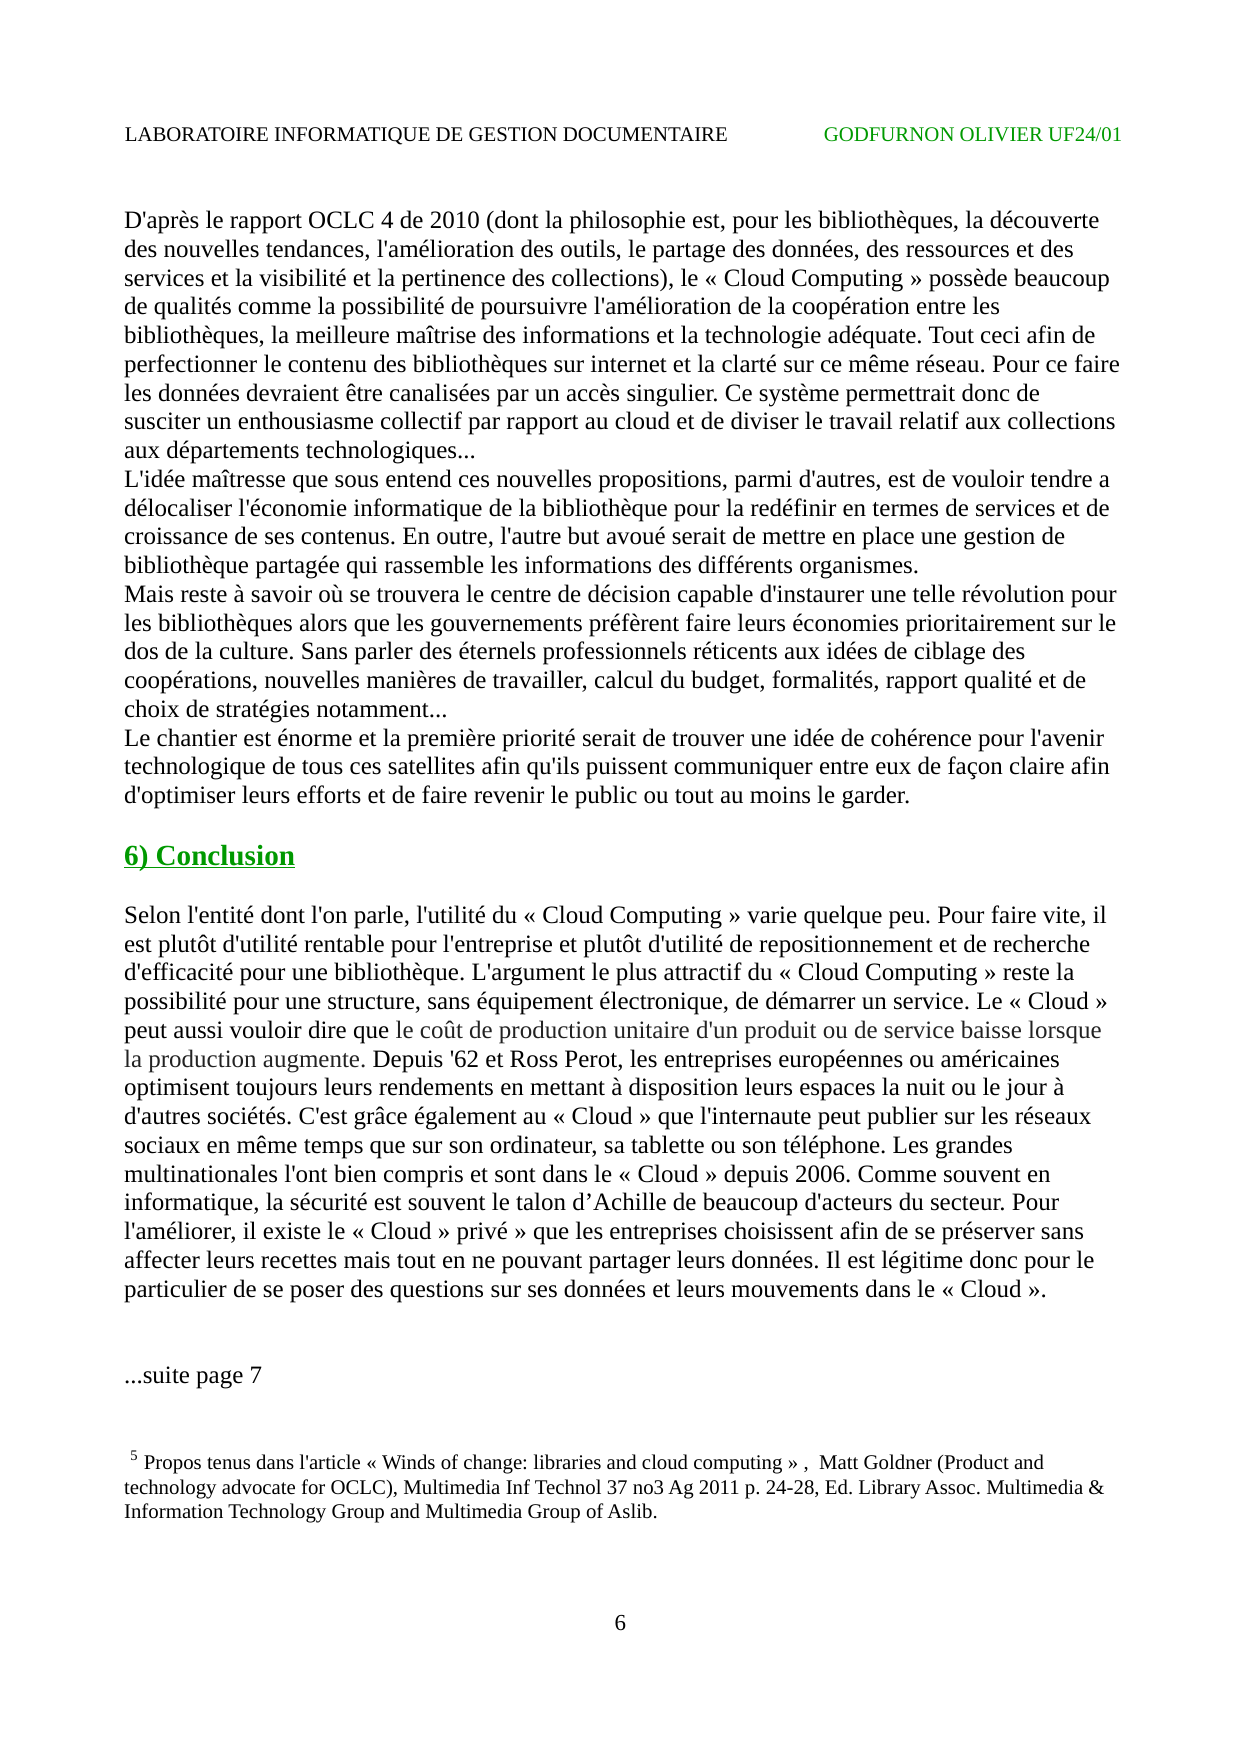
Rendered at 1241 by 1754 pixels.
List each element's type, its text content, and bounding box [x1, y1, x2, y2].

list 6) Conclusion [124, 838, 1122, 871]
text Mais reste à savoir où se trouvera le centre de décision capable d'instaurer une telle révolution pour les bibliothèques alors que les gouvernements préfèrent faire leurs économies prioritairement sur le dos de la culture. Sans parler des éternels professionnels réticents aux idées de ciblage des coopérations, nouvelles manières de travailler, calcul du budget, formalités, rapport qualité et de choix de stratégies notamment... [124, 579, 1122, 723]
text ...suite page 7 [124, 1360, 1122, 1389]
text Le chantier est énorme et la première priorité serait de trouver une idée de cohérence pour l'avenir technologique de tous ces satellites afin qu'ils puissent communiquer entre eux de façon claire afin d'optimiser leurs efforts et de faire revenir le public ou tout au moins le garder. [124, 723, 1122, 809]
text 5 Propos tenus dans l'article « Winds of change: libraries and cloud computing » , Matt Goldner (Product and technology advocate for OCLC), Multimedia Inf Technol 37 no3 Ag 2011 p. 24-28, Ed. Library Assoc. Multimedia & Information Technology Group and Multimedia Group of Aslib. [124, 1446, 1122, 1523]
text D'après le rapport OCLC 4 de 2010 (dont la philosophie est, pour les bibliothèques, la découverte des nouvelles tendances, l'amélioration des outils, le partage des données, des ressources et des services et la visibilité et la pertinence des collections), le « Cloud Computing » possède beaucoup de qualités comme la possibilité de poursuivre l'amélioration de la coopération entre les bibliothèques, la meilleure maîtrise des informations et la technologie adéquate. Tout ceci afin de perfectionner le contenu des bibliothèques sur internet et la clarté sur ce même réseau. Pour ce faire les données devraient être canalisées par un accès singulier. Ce système permettrait donc de susciter un enthousiasme collectif par rapport au cloud et de diviser le travail relatif aux collections aux départements technologiques... [124, 205, 1122, 464]
text L'idée maîtresse que sous entend ces nouvelles propositions, parmi d'autres, est de vouloir tendre a délocaliser l'économie informatique de la bibliothèque pour la redéfinir en termes de services et de croissance de ses contenus. En outre, l'autre but avoué serait de mettre en place une gestion de bibliothèque partagée qui rassemble les informations des différents organismes. [124, 464, 1122, 579]
text Selon l'entité dont l'on parle, l'utilité du « Cloud Computing » varie quelque peu. Pour faire vite, il est plutôt d'utilité rentable pour l'entreprise et plutôt d'utilité de repositionnement et de recherche d'efficacité pour une bibliothèque. L'argument le plus attractif du « Cloud Computing » reste la possibilité pour une structure, sans équipement électronique, de démarrer un service. Le « Cloud » peut aussi vouloir dire que le coût de production unitaire d'un produit ou de service baisse lorsque la production augmente. Depuis '62 et Ross Perot, les entreprises européennes ou américaines optimisent toujours leurs rendements en mettant à disposition leurs espaces la nuit ou le jour à d'autres sociétés. C'est grâce également au « Cloud » que l'internaute peut publier sur les réseaux sociaux en même temps que sur son ordinateur, sa tablette ou son téléphone. Les grandes multinationales l'ont bien compris et sont dans le « Cloud » depuis 2006. Comme souvent en informatique, la sécurité est souvent le talon d’Achille de beaucoup d'acteurs du secteur. Pour l'améliorer, il existe le « Cloud » privé » que les entreprises choisissent afin de se préserver sans affecter leurs recettes mais tout en ne pouvant partager leurs données. Il est légitime donc pour le particulier de se poser des questions sur ses données et leurs mouvements dans le « Cloud ». [124, 900, 1122, 1302]
